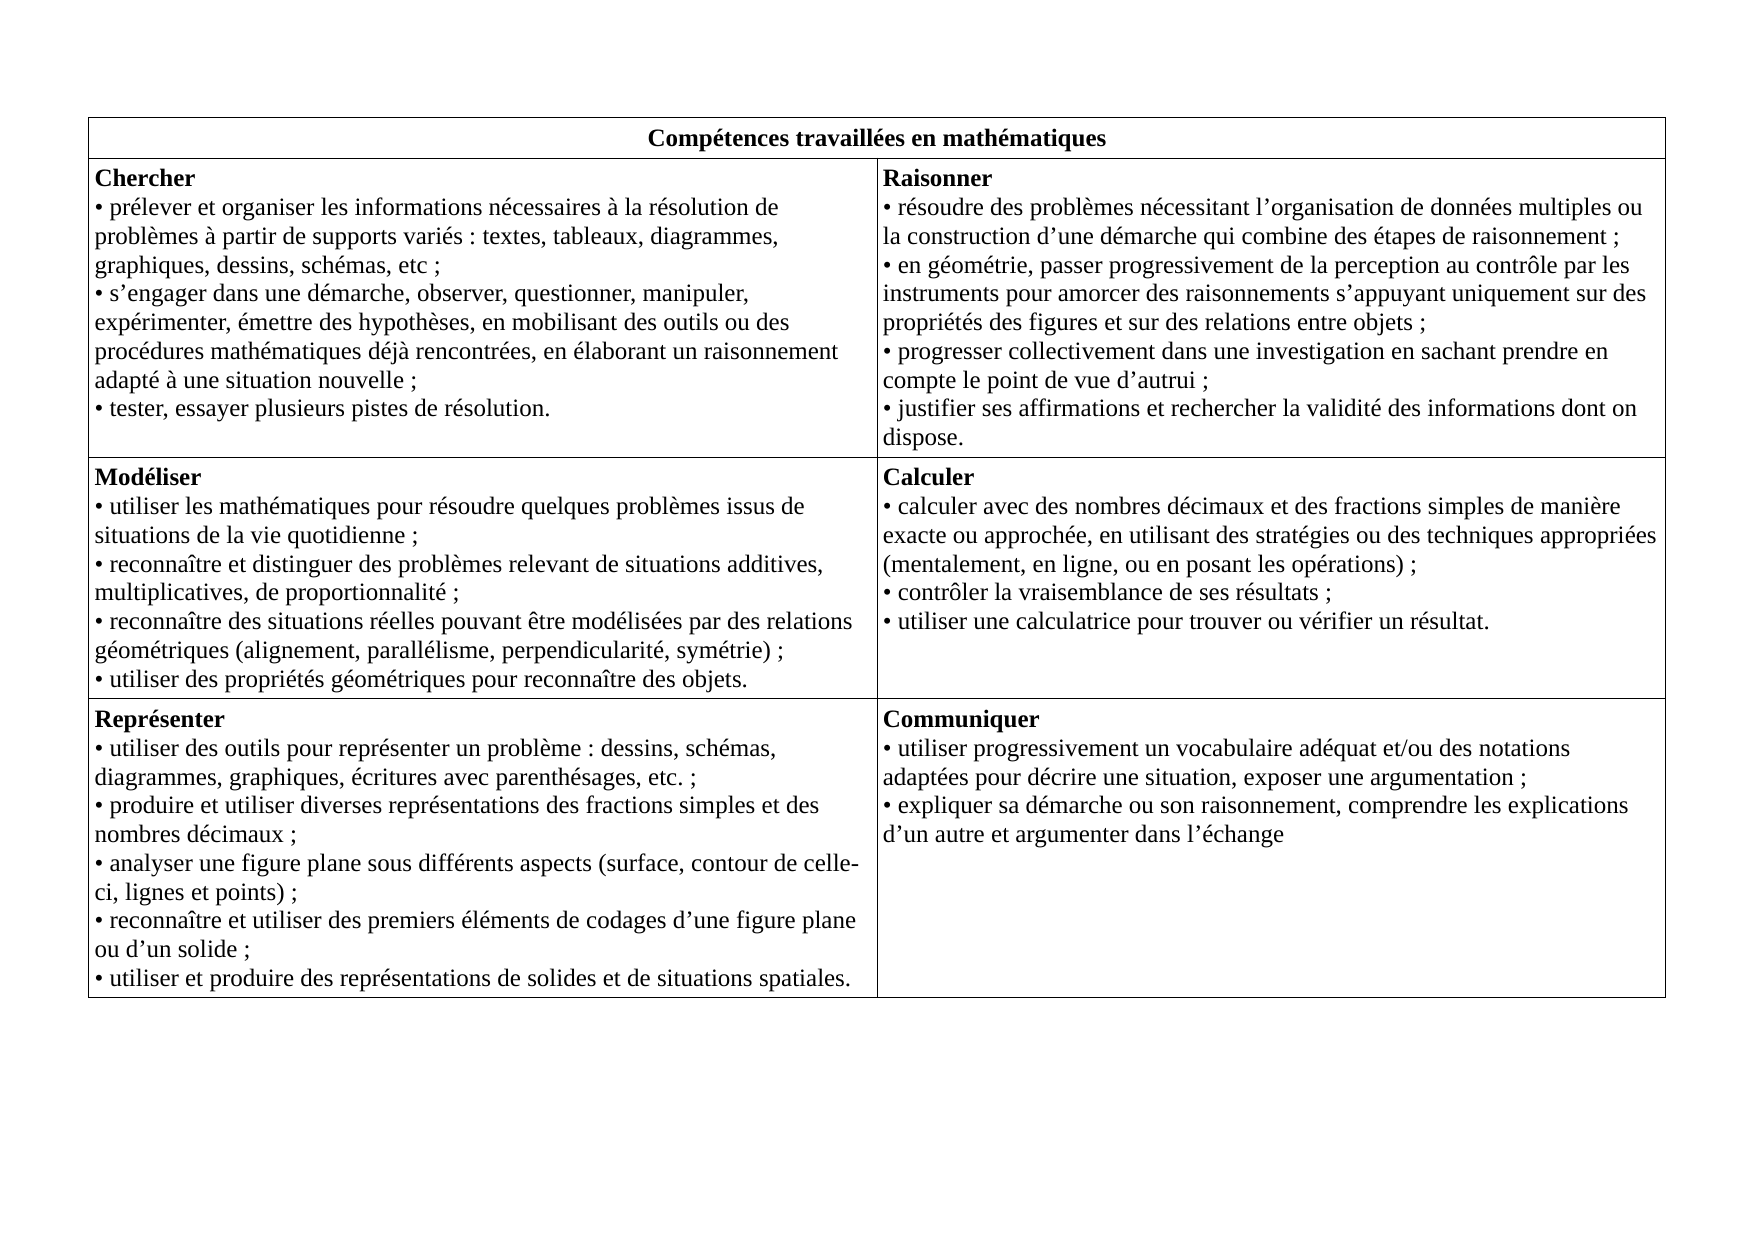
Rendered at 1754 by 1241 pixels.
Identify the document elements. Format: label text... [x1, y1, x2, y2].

table_header Compétences travaillées en mathématiques [89, 118, 1665, 158]
table_cell Communiquer • utiliser progressivement un vocabulaire adéquat et/ou des notations adaptées pour décrire une situation, exposer une argumentation ; • expliquer sa démarche ou son raisonnement, comprendre les explications d’un autre et argumenter dans l’échange [878, 699, 1665, 997]
table_cell Modéliser • utiliser les mathématiques pour résoudre quelques problèmes issus de situations de la vie quotidienne ; • reconnaître et distinguer des problèmes relevant de situations additives, multiplicatives, de proportionnalité ; • reconnaître des situations réelles pouvant être modélisées par des relations géométriques (alignement, parallélisme, perpendicularité, symétrie) ; • utiliser des propriétés géométriques pour reconnaître des objets. [89, 458, 877, 698]
table_cell Raisonner • résoudre des problèmes nécessitant l’organisation de données multiples ou la construction d’une démarche qui combine des étapes de raisonnement ; • en géométrie, passer progressivement de la perception au contrôle par les instruments pour amorcer des raisonnements s’appuyant uniquement sur des propriétés des figures et sur des relations entre objets ; • progresser collectivement dans une investigation en sachant prendre en compte le point de vue d’autrui ; • justifier ses affirmations et rechercher la validité des informations dont on dispose. [878, 159, 1665, 457]
table_cell Chercher • prélever et organiser les informations nécessaires à la résolution de problèmes à partir de supports variés : textes, tableaux, diagrammes, graphiques, dessins, schémas, etc ; • s’engager dans une démarche, observer, questionner, manipuler, expérimenter, émettre des hypothèses, en mobilisant des outils ou des procédures mathématiques déjà rencontrées, en élaborant un raisonnement adapté à une situation nouvelle ; • tester, essayer plusieurs pistes de résolution. [89, 159, 877, 457]
table_cell Représenter • utiliser des outils pour représenter un problème : dessins, schémas, diagrammes, graphiques, écritures avec parenthésages, etc. ; • produire et utiliser diverses représentations des fractions simples et des nombres décimaux ; • analyser une figure plane sous différents aspects (surface, contour de celle-ci, lignes et points) ; • reconnaître et utiliser des premiers éléments de codages d’une figure plane ou d’un solide ; • utiliser et produire des représentations de solides et de situations spatiales. [89, 699, 877, 997]
table_cell Calculer • calculer avec des nombres décimaux et des fractions simples de manière exacte ou approchée, en utilisant des stratégies ou des techniques appropriées (mentalement, en ligne, ou en posant les opérations) ; • contrôler la vraisemblance de ses résultats ; • utiliser une calculatrice pour trouver ou vérifier un résultat. [878, 458, 1665, 698]
